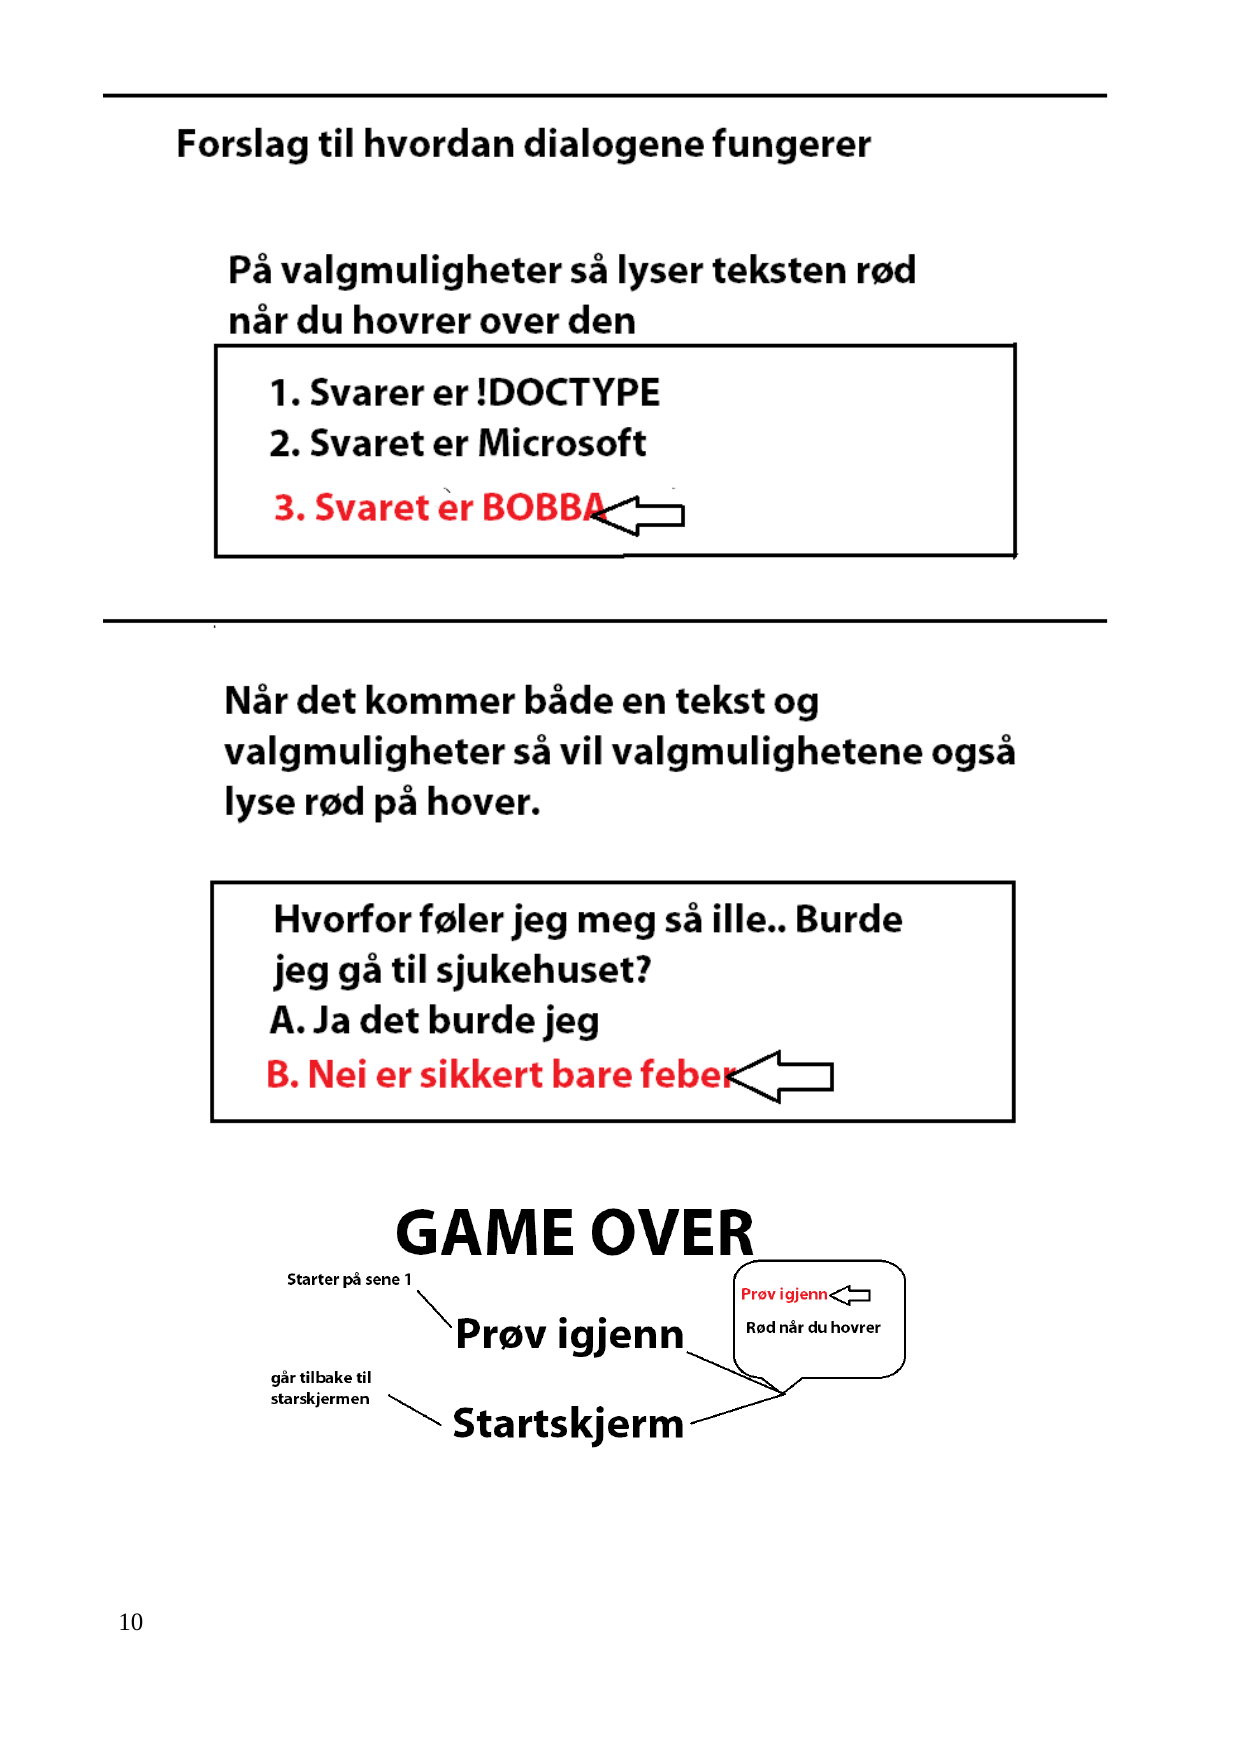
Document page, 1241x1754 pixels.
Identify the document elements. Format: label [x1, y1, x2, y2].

picture [103, 86, 1108, 1556]
